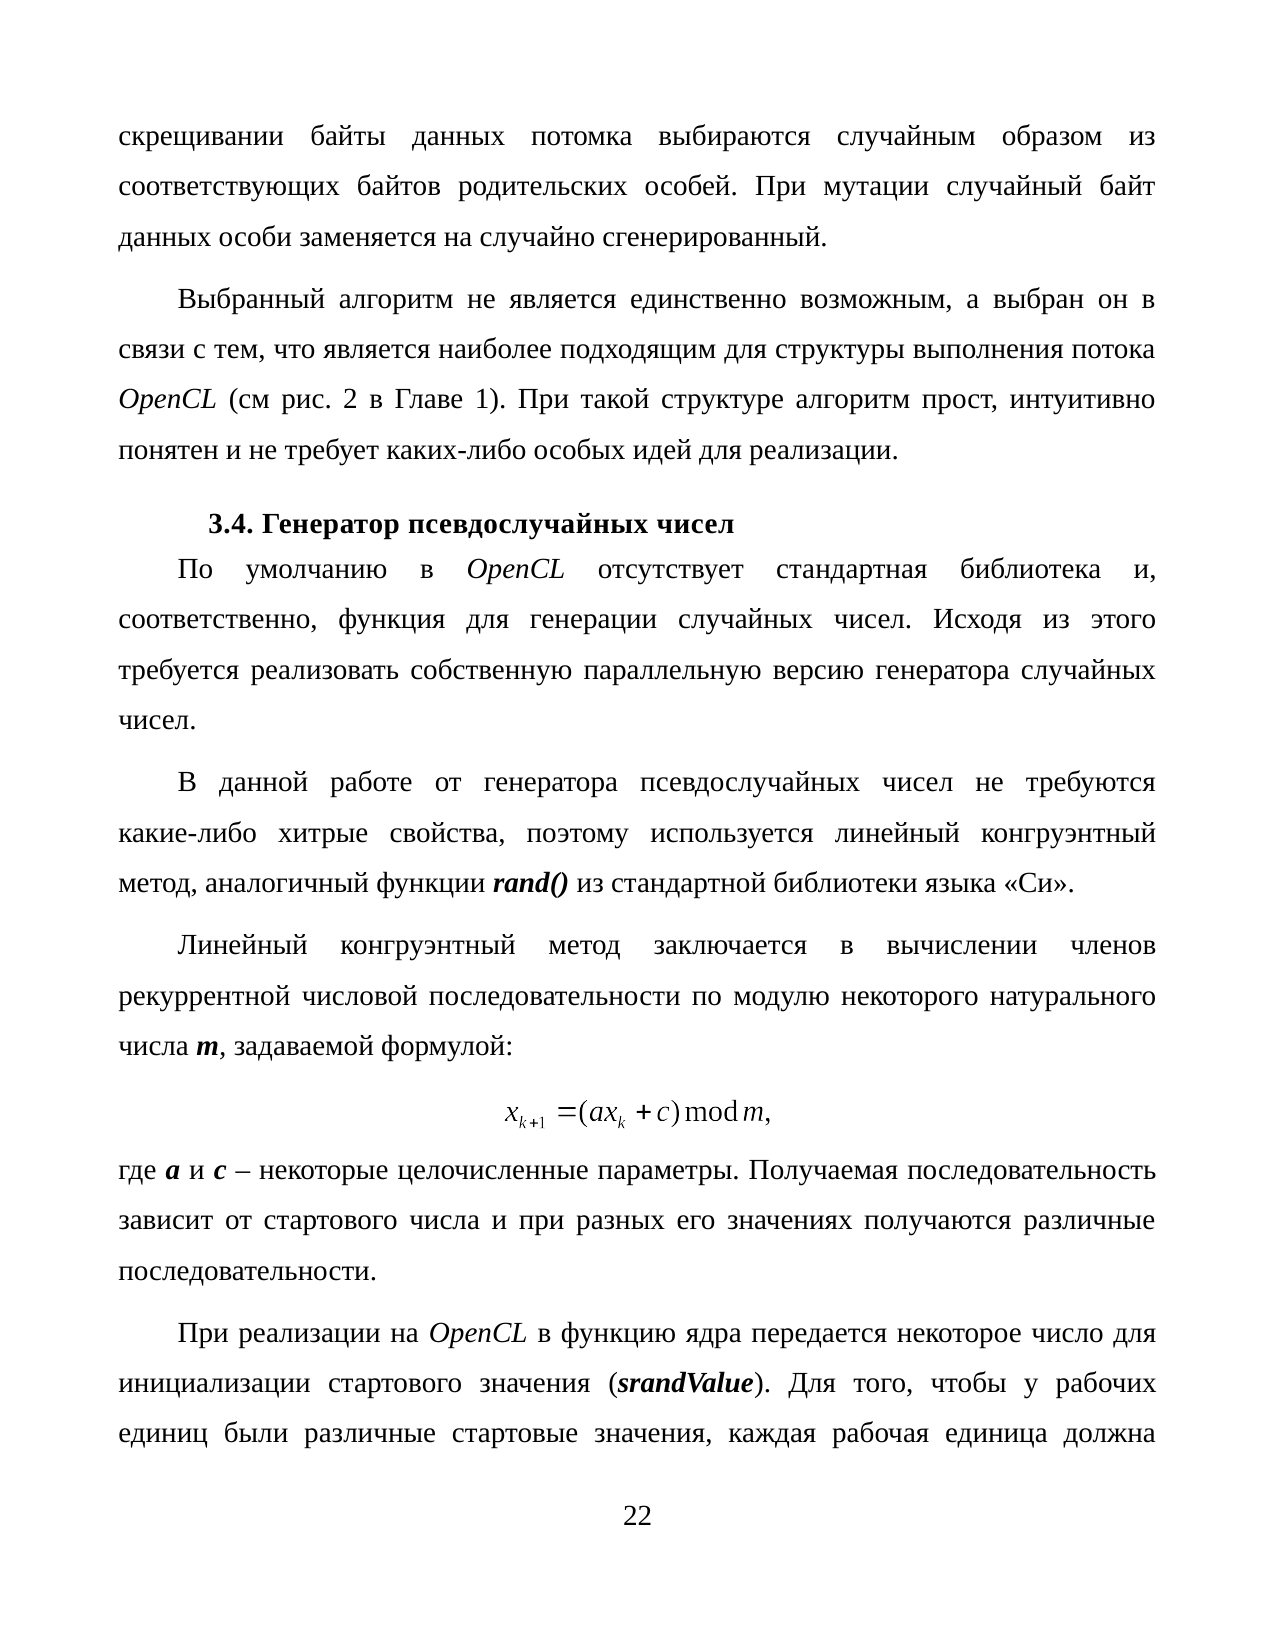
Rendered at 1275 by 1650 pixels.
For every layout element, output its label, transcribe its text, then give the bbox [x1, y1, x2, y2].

text Выбранный алгоритм не является единственно возможным, а выбран он в связи с тем, что является наиболее подходящим для структуры выполнения потока OpenCL (см рис. 2 в Главе 1). При такой структуре алгоритм прост, интуитивно понятен и не требует каких-либо особых идей для реализации. [118, 281, 1157, 466]
text По умолчанию в OpenCL отсутствует стандартная библиотека и, соответственно, функция для генерации случайных чисел. Исходя из этого требуется реализовать собственную параллельную версию генератора случайных чисел. [118, 551, 1157, 736]
subtitle 3.4. Генератор псевдослучайных чисел [208, 506, 1067, 539]
text где a и c – некоторые целочисленные параметры. Получаемая последовательность зависит от стартового числа и при разных его значениях получаются различные последовательности. [118, 1090, 1157, 1286]
text При реализации на OpenCL в функцию ядра передается некоторое число для инициализации стартового значения (srandValue). Для того, чтобы у рабочих единиц были различные стартовые значения, каждая рабочая единица должна [118, 1315, 1157, 1449]
text скрещивании байты данных потомка выбираются случайным образом из соответствующих байтов родительских особей. При мутации случайный байт данных особи заменяется на случайно сгенерированный. [118, 118, 1157, 252]
text Линейный конгруэнтный метод заключается в вычислении членов рекуррентной числовой последовательности по модулю некоторого натурального числа m, задаваемой формулой: [118, 927, 1157, 1062]
text В данной работе от генератора псевдослучайных чисел не требуются какие‑либо хитрые свойства, поэтому используется линейный конгруэнтный метод, аналогичный функции rand() из стандартной библиотеки языка «Си». [118, 764, 1157, 899]
